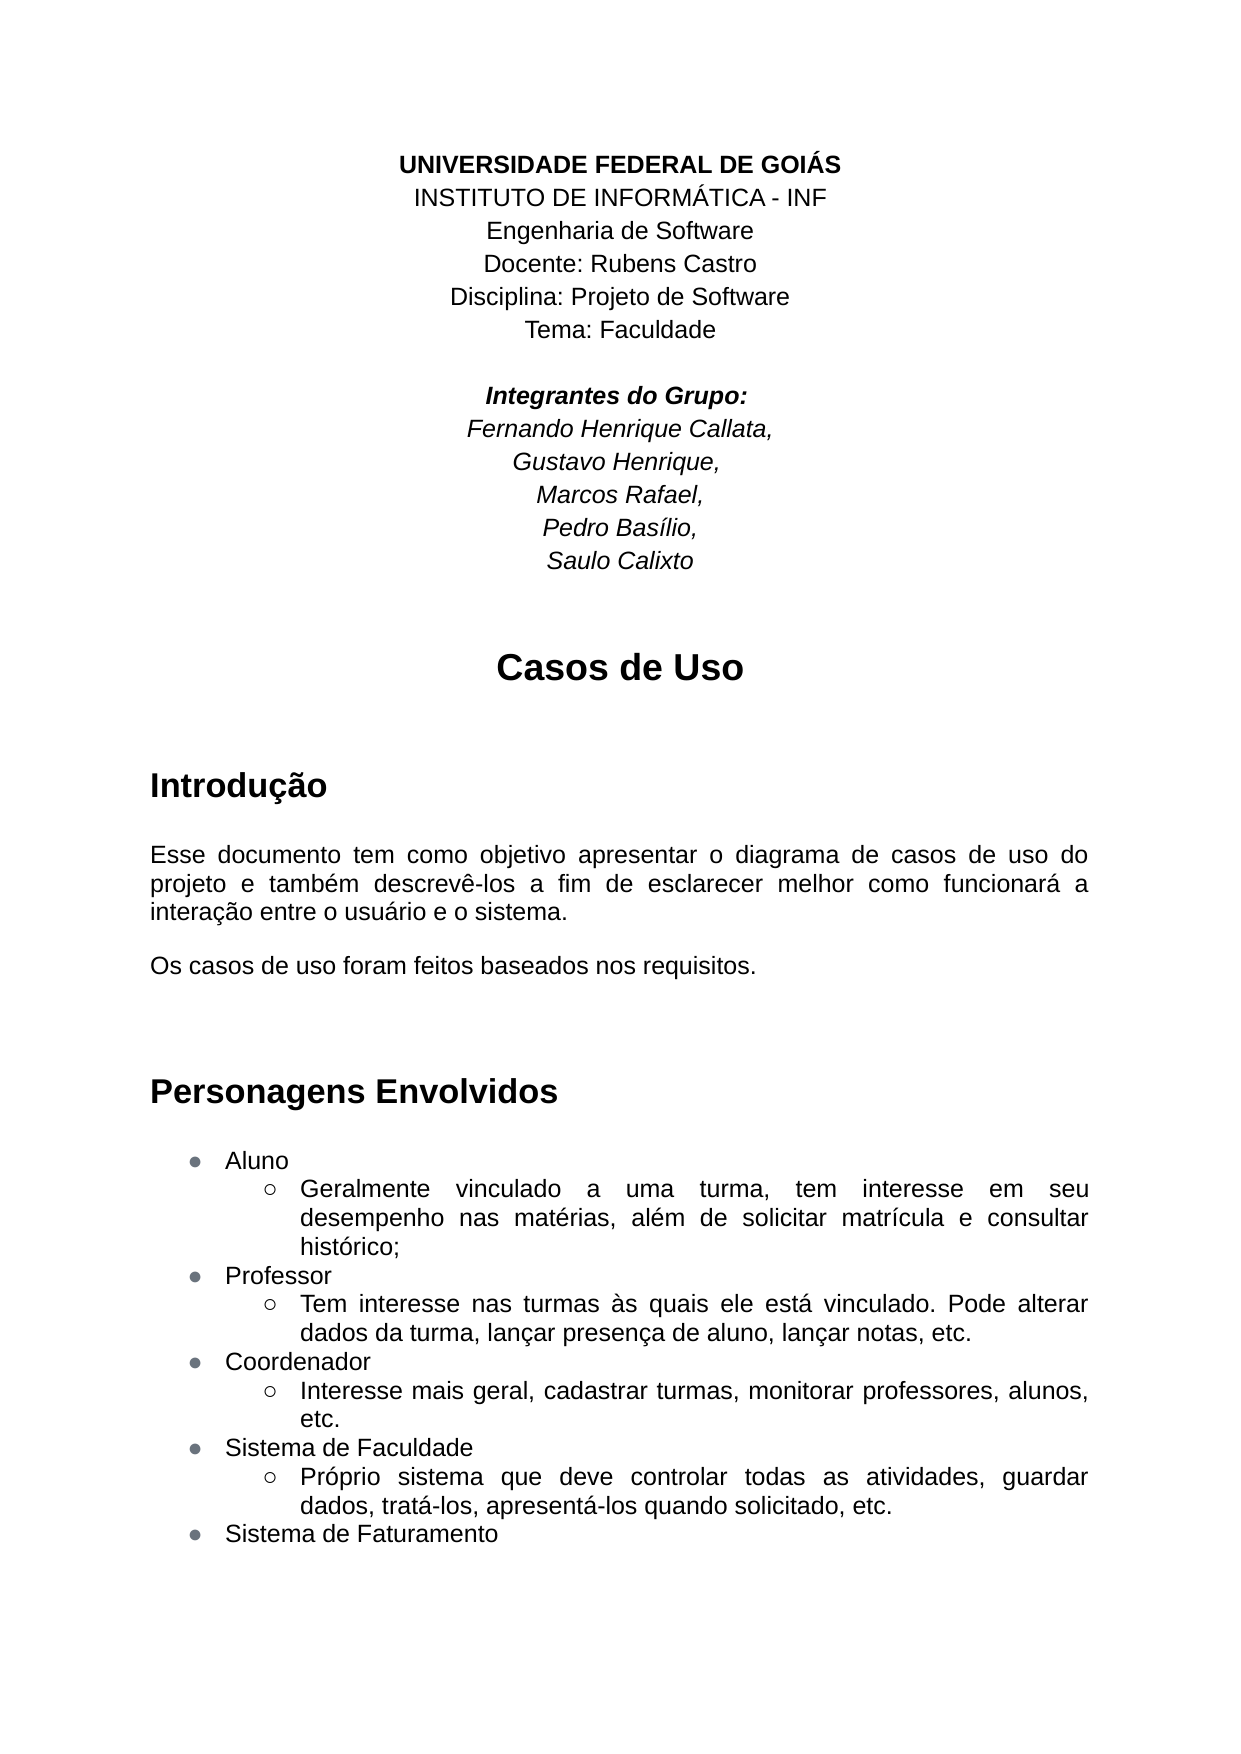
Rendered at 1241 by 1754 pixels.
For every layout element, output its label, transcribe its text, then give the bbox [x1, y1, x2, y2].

text Engenharia de Software [150, 216, 1090, 245]
list Interesse mais geral, cadastrar turmas, monitorar professores, alunos, etc. [262, 1376, 1090, 1433]
text Marcos Rafael, [150, 480, 1090, 509]
text Saulo Calixto [150, 546, 1090, 575]
text Disciplina: Projeto de Software [150, 282, 1090, 311]
list Geralmente vinculado a uma turma, tem interesse em seu desempenho nas matérias, além de solicitar matrícula e consultar histórico; [262, 1174, 1090, 1261]
list Próprio sistema que deve controlar todas as atividades, guardar dados, tratá-los, apresentá-los quando solicitado, etc. [262, 1462, 1090, 1519]
text Docente: Rubens Castro [150, 249, 1090, 278]
text Tema: Faculdade [150, 315, 1090, 344]
text Fernando Henrique Callata, [150, 414, 1090, 443]
subtitle Introdução [150, 765, 1090, 805]
list Tem interesse nas turmas às quais ele está vinculado. Pode alterar dados da turma, lançar presença de aluno, lançar notas, etc. [262, 1289, 1090, 1347]
text Casos de Uso [150, 645, 1090, 688]
list Coordenador [187, 1347, 1090, 1376]
list Sistema de Faculdade [187, 1433, 1090, 1462]
subtitle Personagens Envolvidos [150, 1071, 1090, 1111]
list Sistema de Faturamento [187, 1519, 1090, 1548]
text INSTITUTO DE INFORMÁTICA - INF [150, 183, 1090, 212]
list Aluno [187, 1146, 1090, 1174]
text Esse documento tem como objetivo apresentar o diagrama de casos de uso do projeto e também descrevê-los a fim de esclarecer melhor como funcionará a interação entre o usuário e o sistema. [150, 840, 1090, 926]
text UNIVERSIDADE FEDERAL DE GOIÁS [150, 150, 1090, 179]
text Gustavo Henrique, [150, 447, 1090, 476]
text Integrantes do Grupo: [150, 381, 1090, 410]
list Professor [187, 1261, 1090, 1289]
text Os casos de uso foram feitos baseados nos requisitos. [150, 951, 1090, 980]
text Pedro Basílio, [150, 513, 1090, 542]
